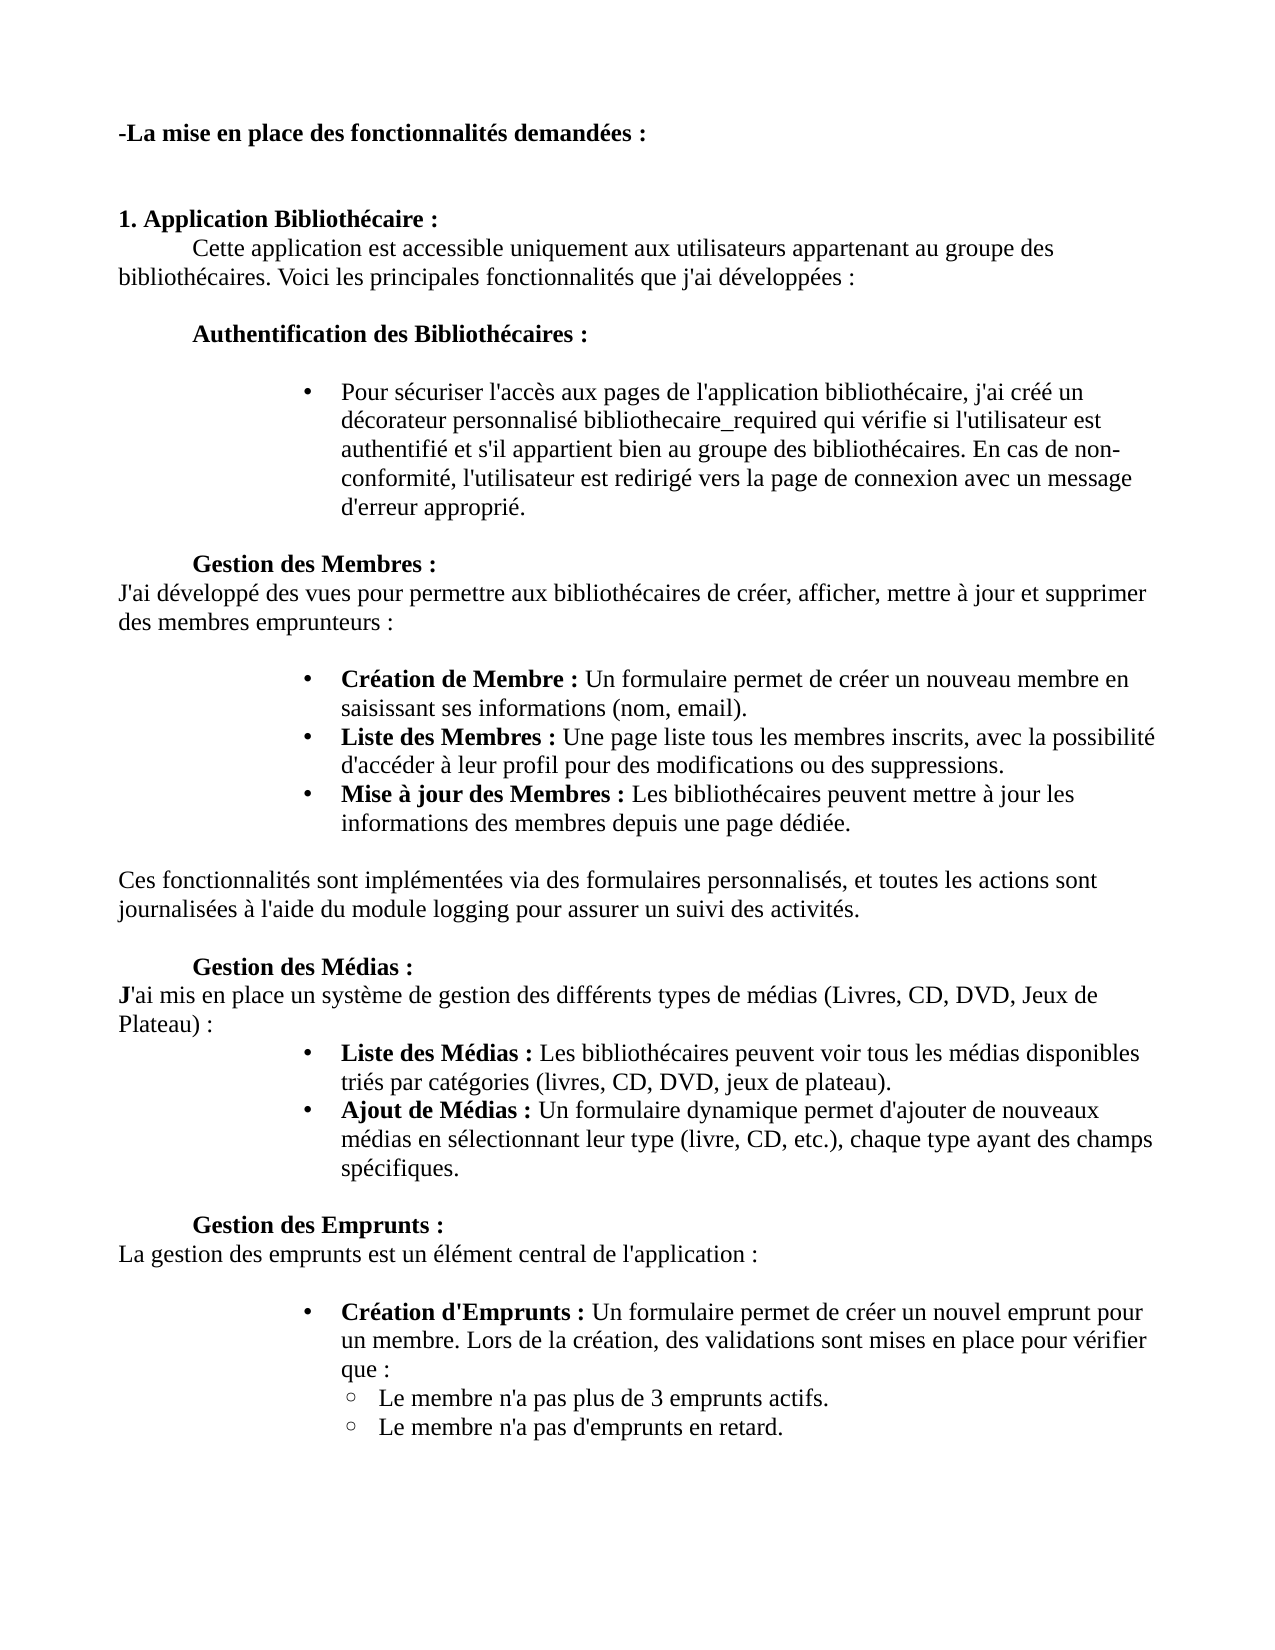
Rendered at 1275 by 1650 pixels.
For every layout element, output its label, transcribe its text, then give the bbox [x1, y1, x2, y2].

text Cette application est accessible uniquement aux utilisateurs appartenant au groupe des bibliothécaires. Voici les principales fonctionnalités que j'ai développées : [118, 233, 1157, 291]
text Ces fonctionnalités sont implémentées via des formulaires personnalisés, et toutes les actions sont journalisées à l'aide du module logging pour assurer un suivi des activités. [118, 866, 1157, 923]
text -La mise en place des fonctionnalités demandées : [118, 118, 1157, 147]
text J'ai développé des vues pour permettre aux bibliothécaires de créer, afficher, mettre à jour et supprimer des membres emprunteurs : [118, 578, 1157, 636]
list Création d'Emprunts : Un formulaire permet de créer un nouvel emprunt pour un membre. Lors de la création, des validations sont mises en place pour vérifier que : [303, 1297, 1157, 1383]
text J'ai mis en place un système de gestion des différents types de médias (Livres, CD, DVD, Jeux de Plateau) : [118, 981, 1157, 1038]
text La gestion des emprunts est un élément central de l'application : [118, 1239, 1157, 1268]
list Le membre n'a pas plus de 3 emprunts actifs. [341, 1383, 1157, 1412]
text Gestion des Membres : [118, 549, 1157, 578]
text Authentification des Bibliothécaires : [118, 319, 1157, 348]
text 1. Application Bibliothécaire : [118, 204, 1157, 233]
list Liste des Médias : Les bibliothécaires peuvent voir tous les médias disponibles triés par catégories (livres, CD, DVD, jeux de plateau). [303, 1038, 1157, 1096]
text Gestion des Médias : [118, 952, 1157, 981]
list Liste des Membres : Une page liste tous les membres inscrits, avec la possibilité d'accéder à leur profil pour des modifications ou des suppressions. [303, 722, 1157, 779]
list Mise à jour des Membres : Les bibliothécaires peuvent mettre à jour les informations des membres depuis une page dédiée. [303, 779, 1157, 837]
text Gestion des Emprunts : [118, 1211, 1157, 1239]
list Le membre n'a pas d'emprunts en retard. [341, 1412, 1157, 1441]
list Création de Membre : Un formulaire permet de créer un nouveau membre en saisissant ses informations (nom, email). [303, 664, 1157, 722]
list Pour sécuriser l'accès aux pages de l'application bibliothécaire, j'ai créé un décorateur personnalisé bibliothecaire_required qui vérifie si l'utilisateur est authentifié et s'il appartient bien au groupe des bibliothécaires. En cas de non-conformité, l'utilisateur est redirigé vers la page de connexion avec un message d'erreur approprié. [303, 377, 1157, 521]
list Ajout de Médias : Un formulaire dynamique permet d'ajouter de nouveaux médias en sélectionnant leur type (livre, CD, etc.), chaque type ayant des champs spécifiques. [303, 1096, 1157, 1182]
